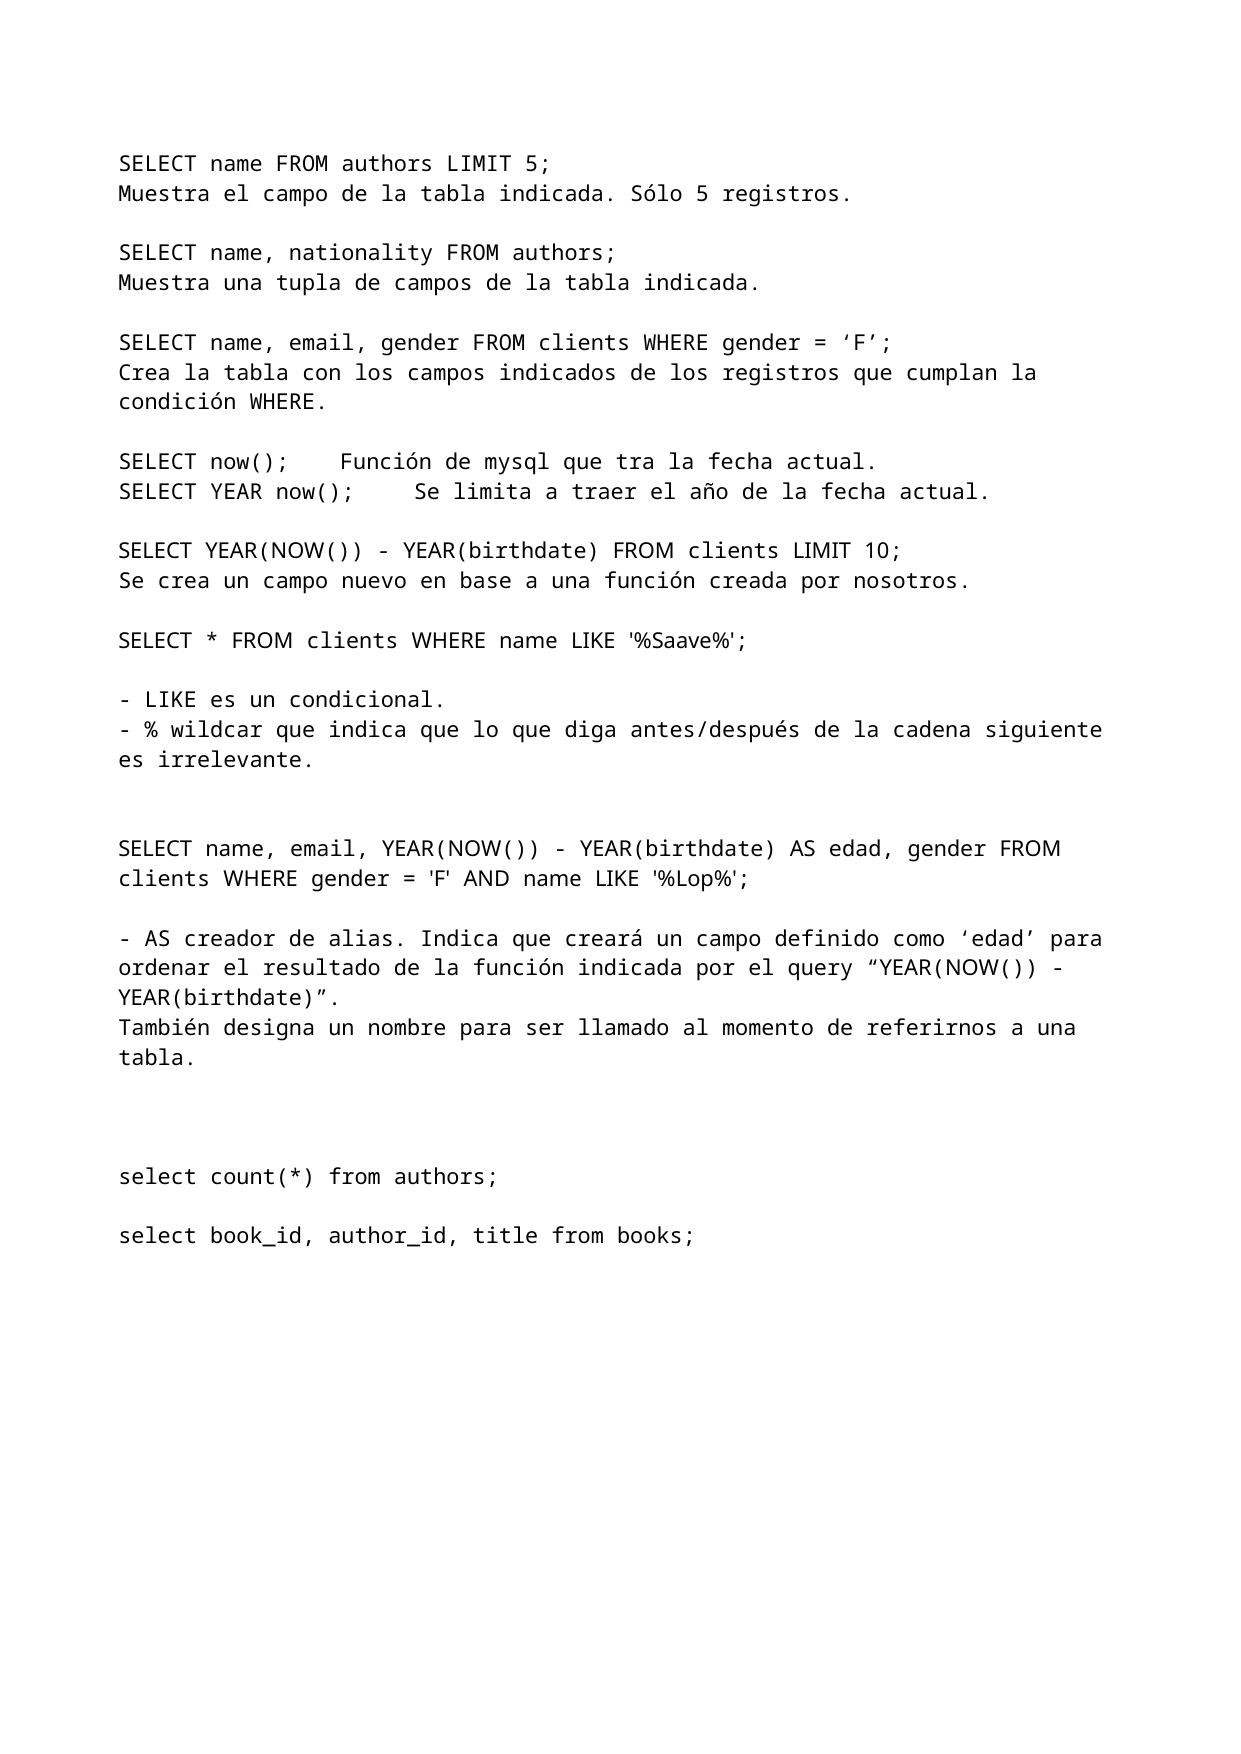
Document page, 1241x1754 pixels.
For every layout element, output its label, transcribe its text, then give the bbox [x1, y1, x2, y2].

text Crea la tabla con los campos indicados de los registros que cumplan la condición WHERE. [118, 356, 1122, 416]
text Se crea un campo nuevo en base a una función creada por nosotros. [118, 565, 1122, 595]
text Muestra el campo de la tabla indicada. Sólo 5 registros. [118, 178, 1122, 207]
text - % wildcar que indica que lo que diga antes/después de la cadena siguiente es irrelevante. [118, 714, 1122, 773]
text También designa un nombre para ser llamado al momento de referirnos a una tabla. [118, 1012, 1122, 1071]
text select count(*) from authors; [118, 1161, 1122, 1191]
text SELECT YEAR(NOW()) - YEAR(birthdate) FROM clients LIMIT 10; [118, 535, 1122, 565]
text SELECT YEAR now(); Se limita a traer el año de la fecha actual. [118, 476, 1122, 505]
text SELECT now(); Función de mysql que tra la fecha actual. [118, 446, 1122, 476]
text Muestra una tupla de campos de la tabla indicada. [118, 267, 1122, 297]
text - LIKE es un condicional. [118, 684, 1122, 714]
text SELECT name, email, YEAR(NOW()) - YEAR(birthdate) AS edad, gender FROM clients WHERE gender = 'F' AND name LIKE '%Lop%'; [118, 833, 1122, 893]
text SELECT * FROM clients WHERE name LIKE '%Saave%'; [118, 624, 1122, 654]
text SELECT name, email, gender FROM clients WHERE gender = ‘F’; [118, 327, 1122, 356]
text - AS creador de alias. Indica que creará un campo definido como ‘edad’ para ordenar el resultado de la función indicada por el query “YEAR(NOW()) - YEAR(birthdate)”. [118, 922, 1122, 1012]
text SELECT name, nationality FROM authors; [118, 237, 1122, 267]
text SELECT name FROM authors LIMIT 5; [118, 148, 1122, 178]
text select book_id, author_id, title from books; [118, 1220, 1122, 1250]
